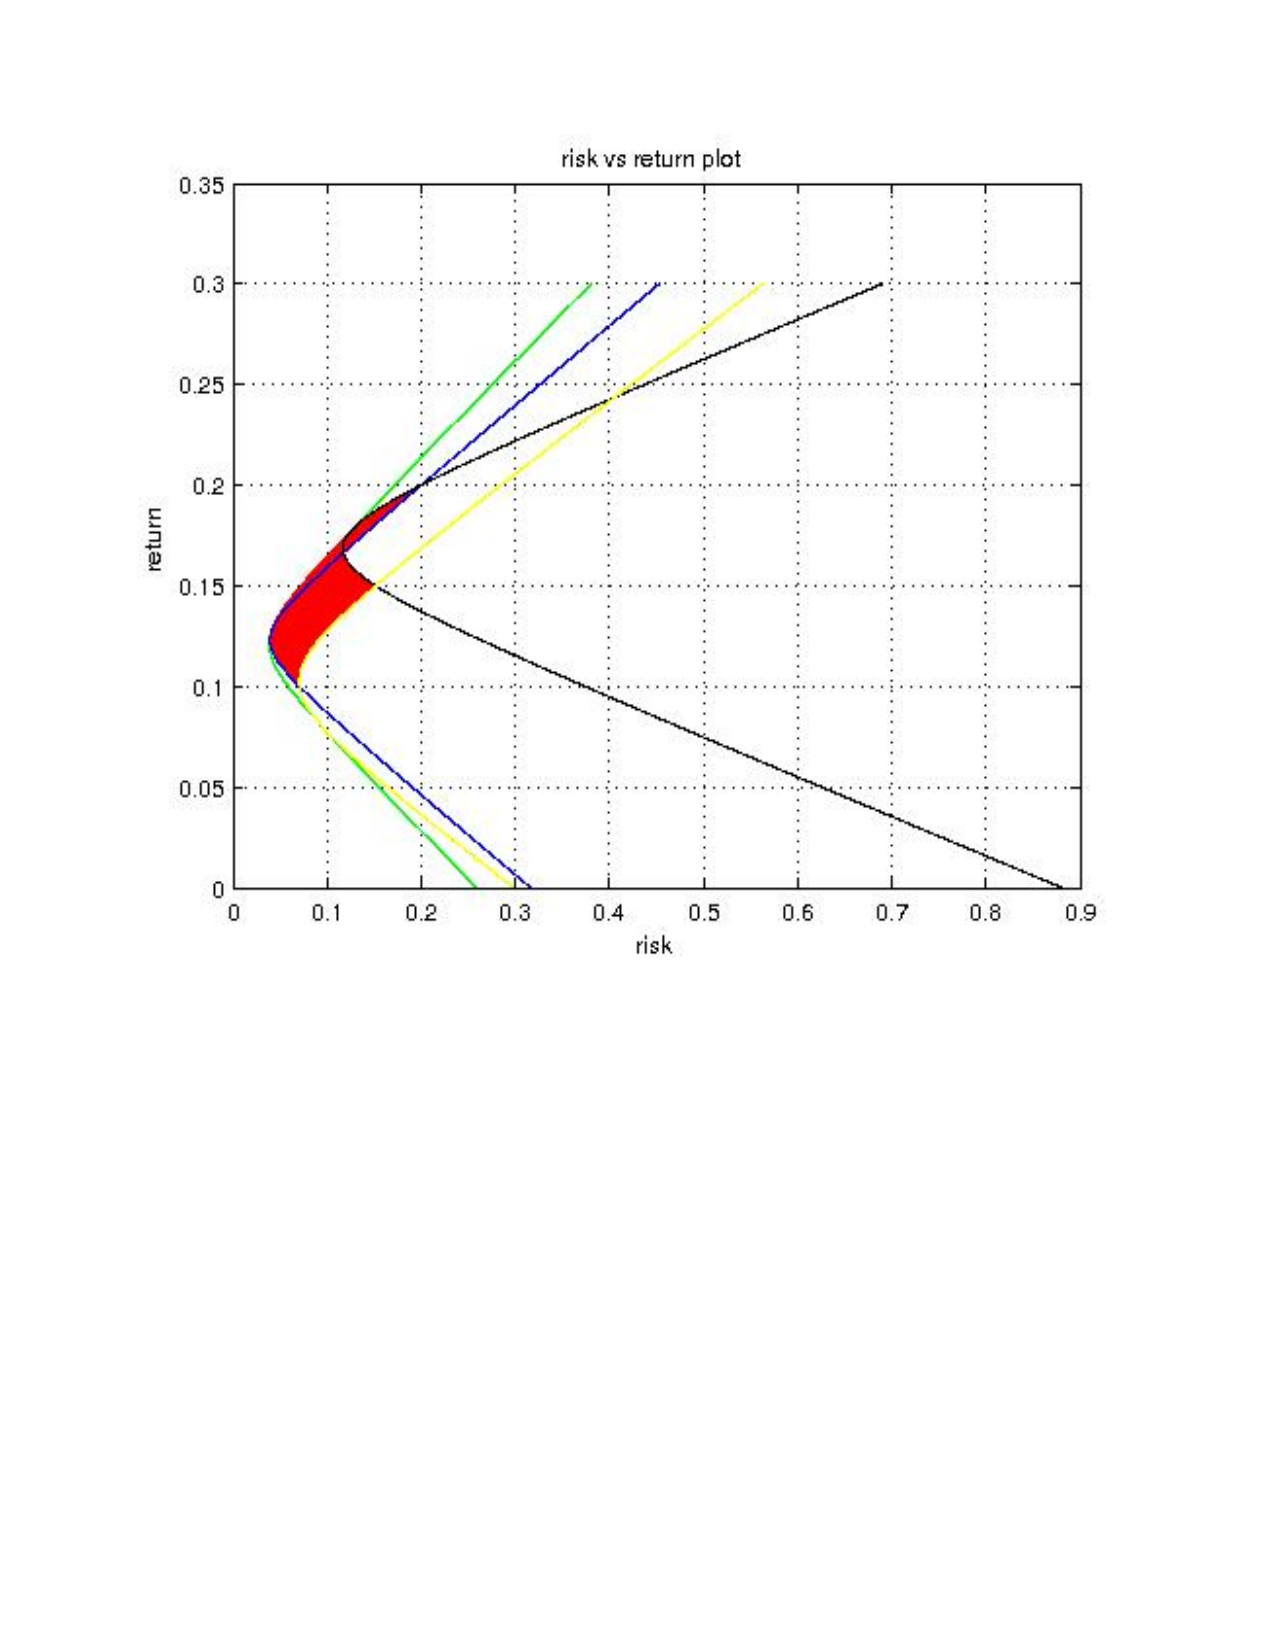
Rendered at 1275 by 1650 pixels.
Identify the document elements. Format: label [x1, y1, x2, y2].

picture [91, 118, 1184, 983]
